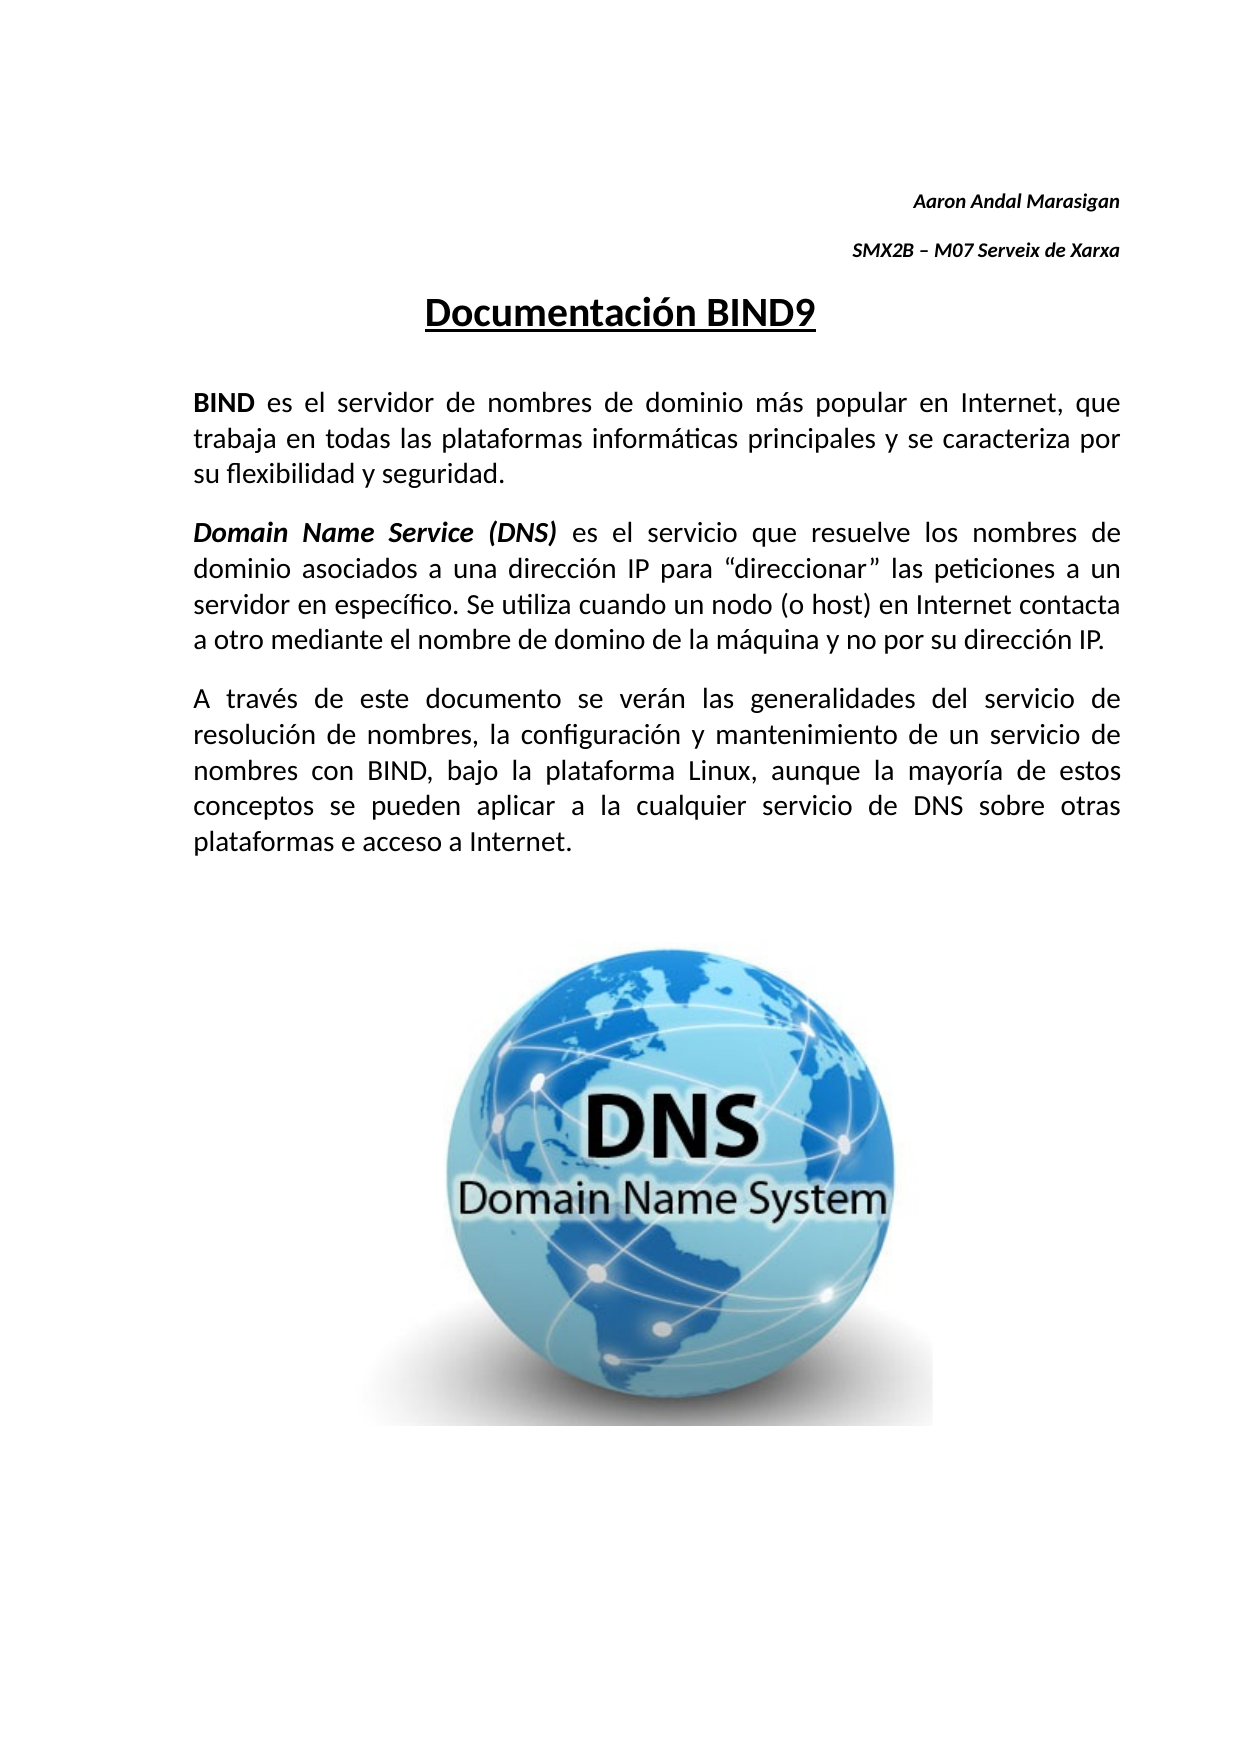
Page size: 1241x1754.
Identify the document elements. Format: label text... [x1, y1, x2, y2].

picture [319, 918, 933, 1426]
list BIND es el servidor de nombres de dominio más popular en Internet, que trabaja en todas las plataformas informáticas principales y se caracteriza por su flexibilidad y seguridad. [156, 384, 1122, 491]
text Documentación BIND9 [118, 286, 1122, 337]
list A través de este documento se verán las generalidades del servicio de resolución de nombres, la configuración y mantenimiento de un servicio de nombres con BIND, bajo la plataforma Linux, aunque la mayoría de estos conceptos se pueden aplicar a la cualquier servicio de DNS sobre otras plataformas e acceso a Internet. [156, 681, 1122, 859]
text Aaron Andal Marasigan [118, 188, 1122, 213]
list Domain Name Service (DNS) es el servicio que resuelve los nombres de dominio asociados a una dirección IP para “direccionar” las peticiones a un servidor en específico. Se utiliza cuando un nodo (o host) en Internet contacta a otro mediante el nombre de domino de la máquina y no por su dirección IP. [156, 514, 1122, 657]
text SMX2B – M07 Serveix de Xarxa [118, 237, 1122, 262]
